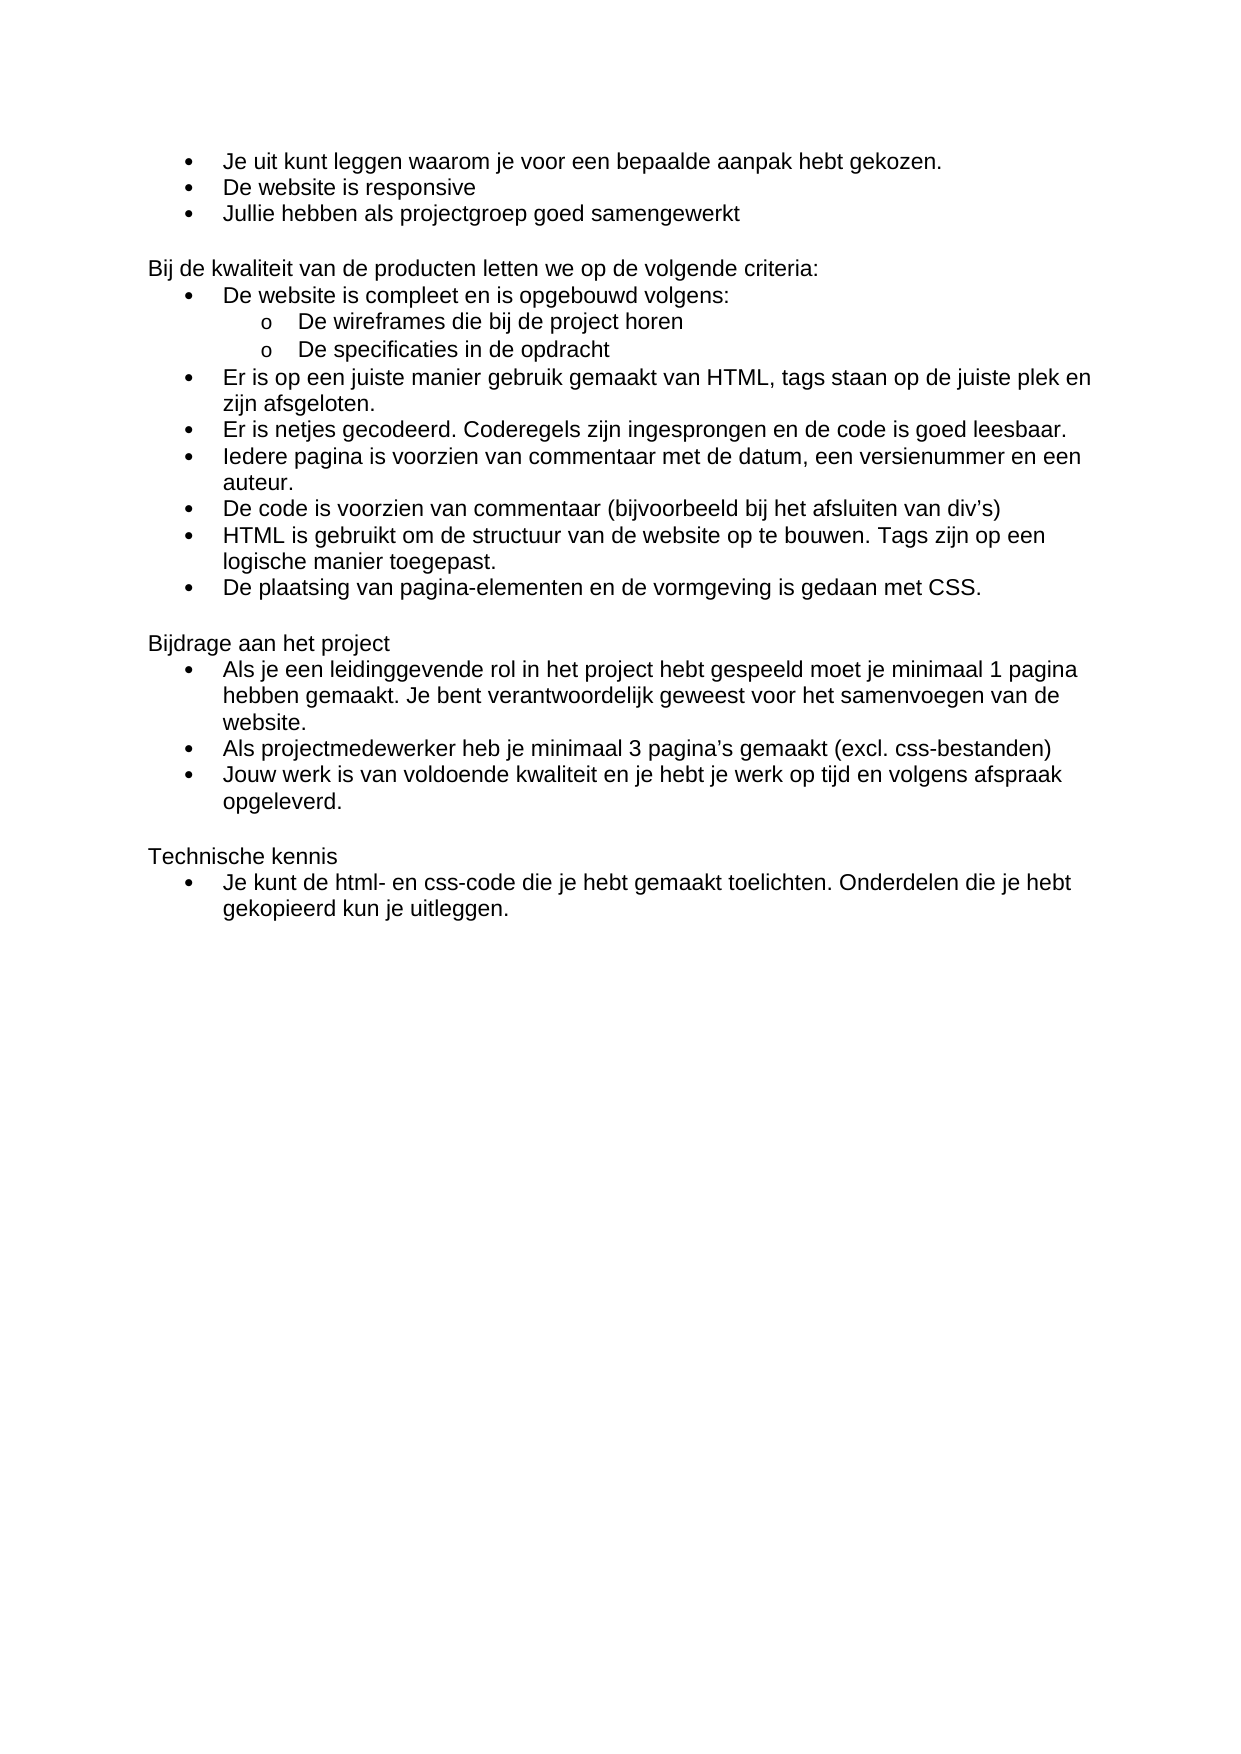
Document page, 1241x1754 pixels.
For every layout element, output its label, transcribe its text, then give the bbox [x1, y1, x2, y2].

list Je kunt de html- en css-code die je hebt gemaakt toelichten. Onderdelen die je hebt gekopieerd kun je uitleggen. [185, 869, 1093, 922]
text Bijdrage aan het project [148, 629, 1093, 656]
text Technische kennis [148, 843, 1093, 869]
list Iedere pagina is voorzien van commentaar met de datum, een versienummer en een auteur. [185, 443, 1093, 495]
list Er is op een juiste manier gebruik gemaakt van HTML, tags staan op de juiste plek en zijn afsgeloten. [185, 363, 1093, 416]
list De website is responsive [185, 174, 1093, 200]
list Je uit kunt leggen waarom je voor een bepaalde aanpak hebt gekozen. [185, 148, 1093, 174]
list HTML is gebruikt om de structuur van de website op te bouwen. Tags zijn op een logische manier toegepast. [185, 522, 1093, 574]
list De specificaties in de opdracht [260, 336, 1093, 363]
list De website is compleet en is opgebouwd volgens: [185, 282, 1093, 308]
list Jouw werk is van voldoende kwaliteit en je hebt je werk op tijd en volgens afspraak opgeleverd. [185, 761, 1093, 814]
list Als projectmedewerker heb je minimaal 3 pagina’s gemaakt (excl. css-bestanden) [185, 735, 1093, 761]
text Bij de kwaliteit van de producten letten we op de volgende criteria: [148, 255, 1093, 282]
list De code is voorzien van commentaar (bijvoorbeeld bij het afsluiten van div’s) [185, 495, 1093, 522]
list Er is netjes gecodeerd. Coderegels zijn ingesprongen en de code is goed leesbaar. [185, 416, 1093, 443]
list Jullie hebben als projectgroep goed samengewerkt [185, 200, 1093, 227]
list De plaatsing van pagina-elementen en de vormgeving is gedaan met CSS. [185, 574, 1093, 601]
list De wireframes die bij de project horen [260, 308, 1093, 336]
list Als je een leidinggevende rol in het project hebt gespeeld moet je minimaal 1 pagina hebben gemaakt. Je bent verantwoordelijk geweest voor het samenvoegen van de website. [185, 656, 1093, 735]
